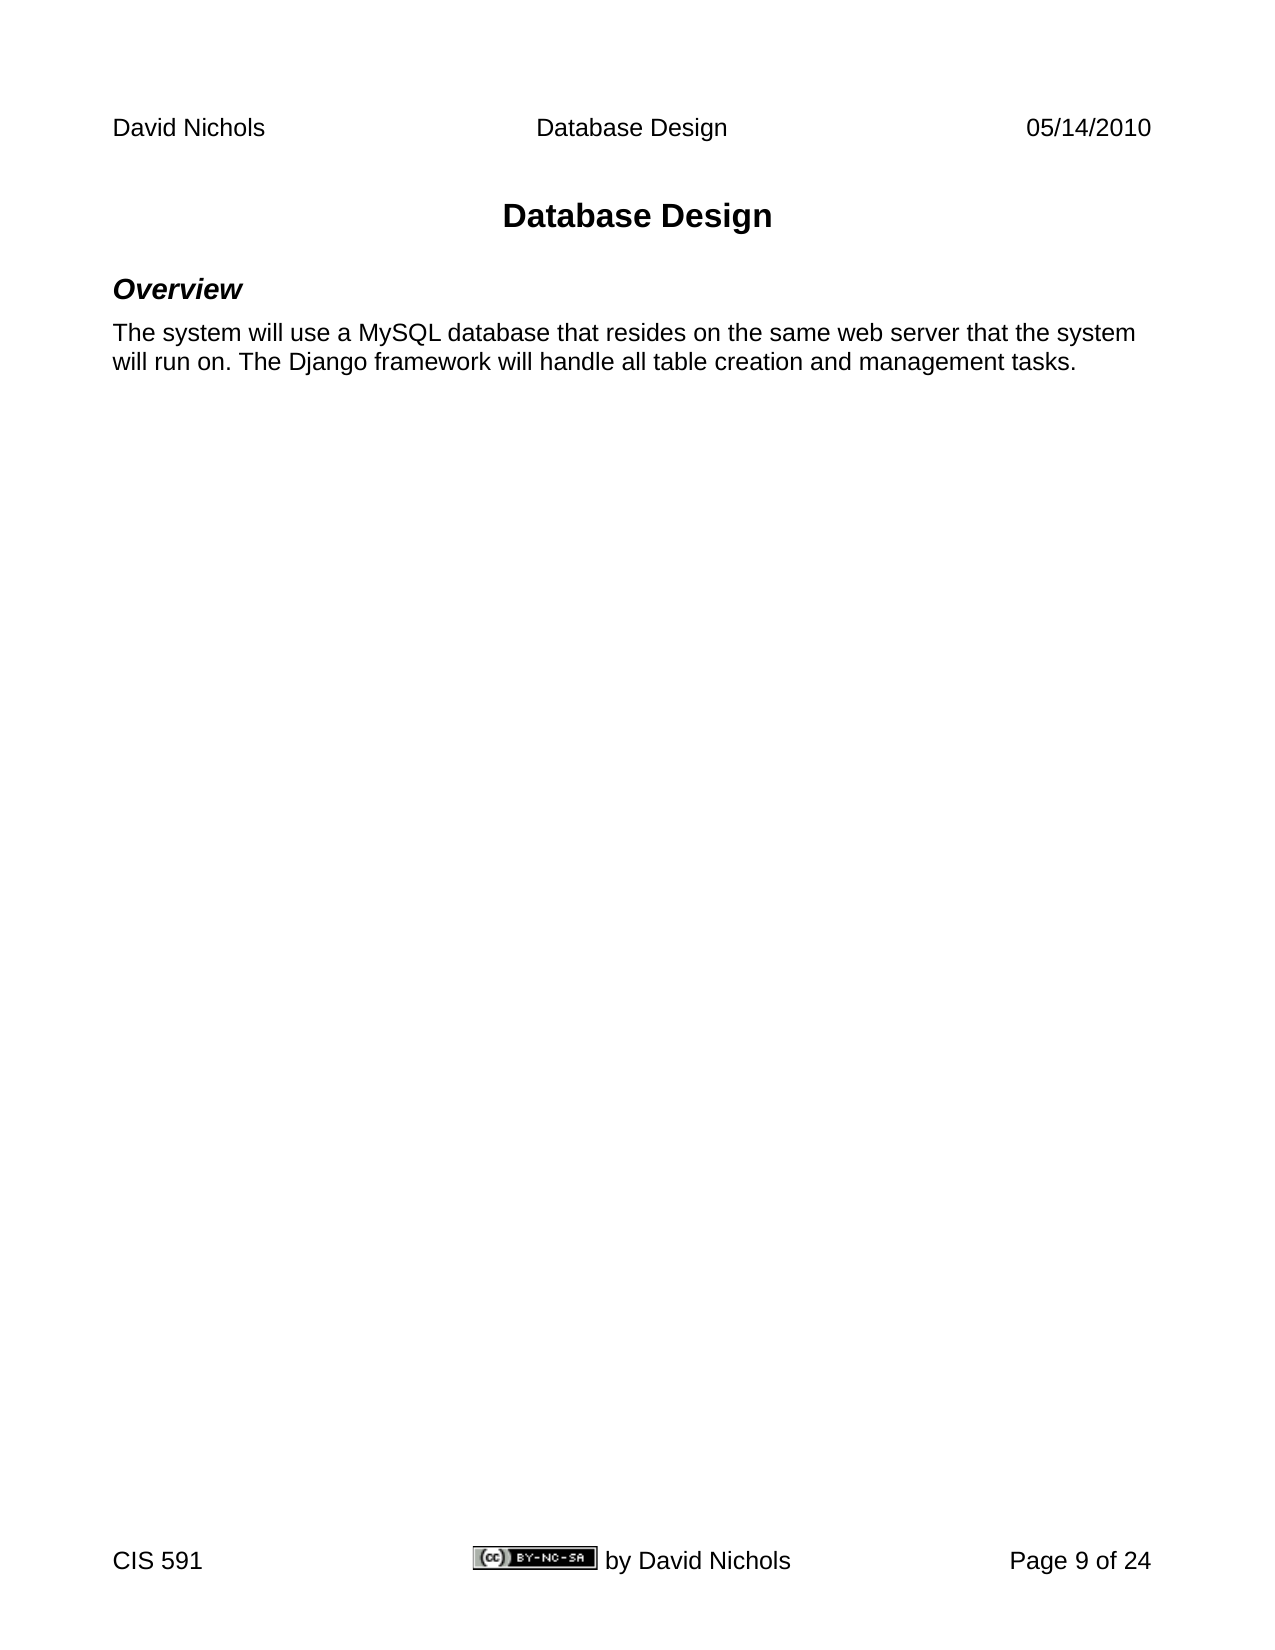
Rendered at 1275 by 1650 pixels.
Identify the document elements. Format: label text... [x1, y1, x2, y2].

picture [472, 1546, 598, 1570]
text The system will use a MySQL database that resides on the same web server that the system will run on. The Django framework will handle all table creation and management tasks. [112, 318, 1162, 375]
subtitle Database Design [112, 196, 1162, 234]
subtitle Overview [112, 272, 1162, 305]
